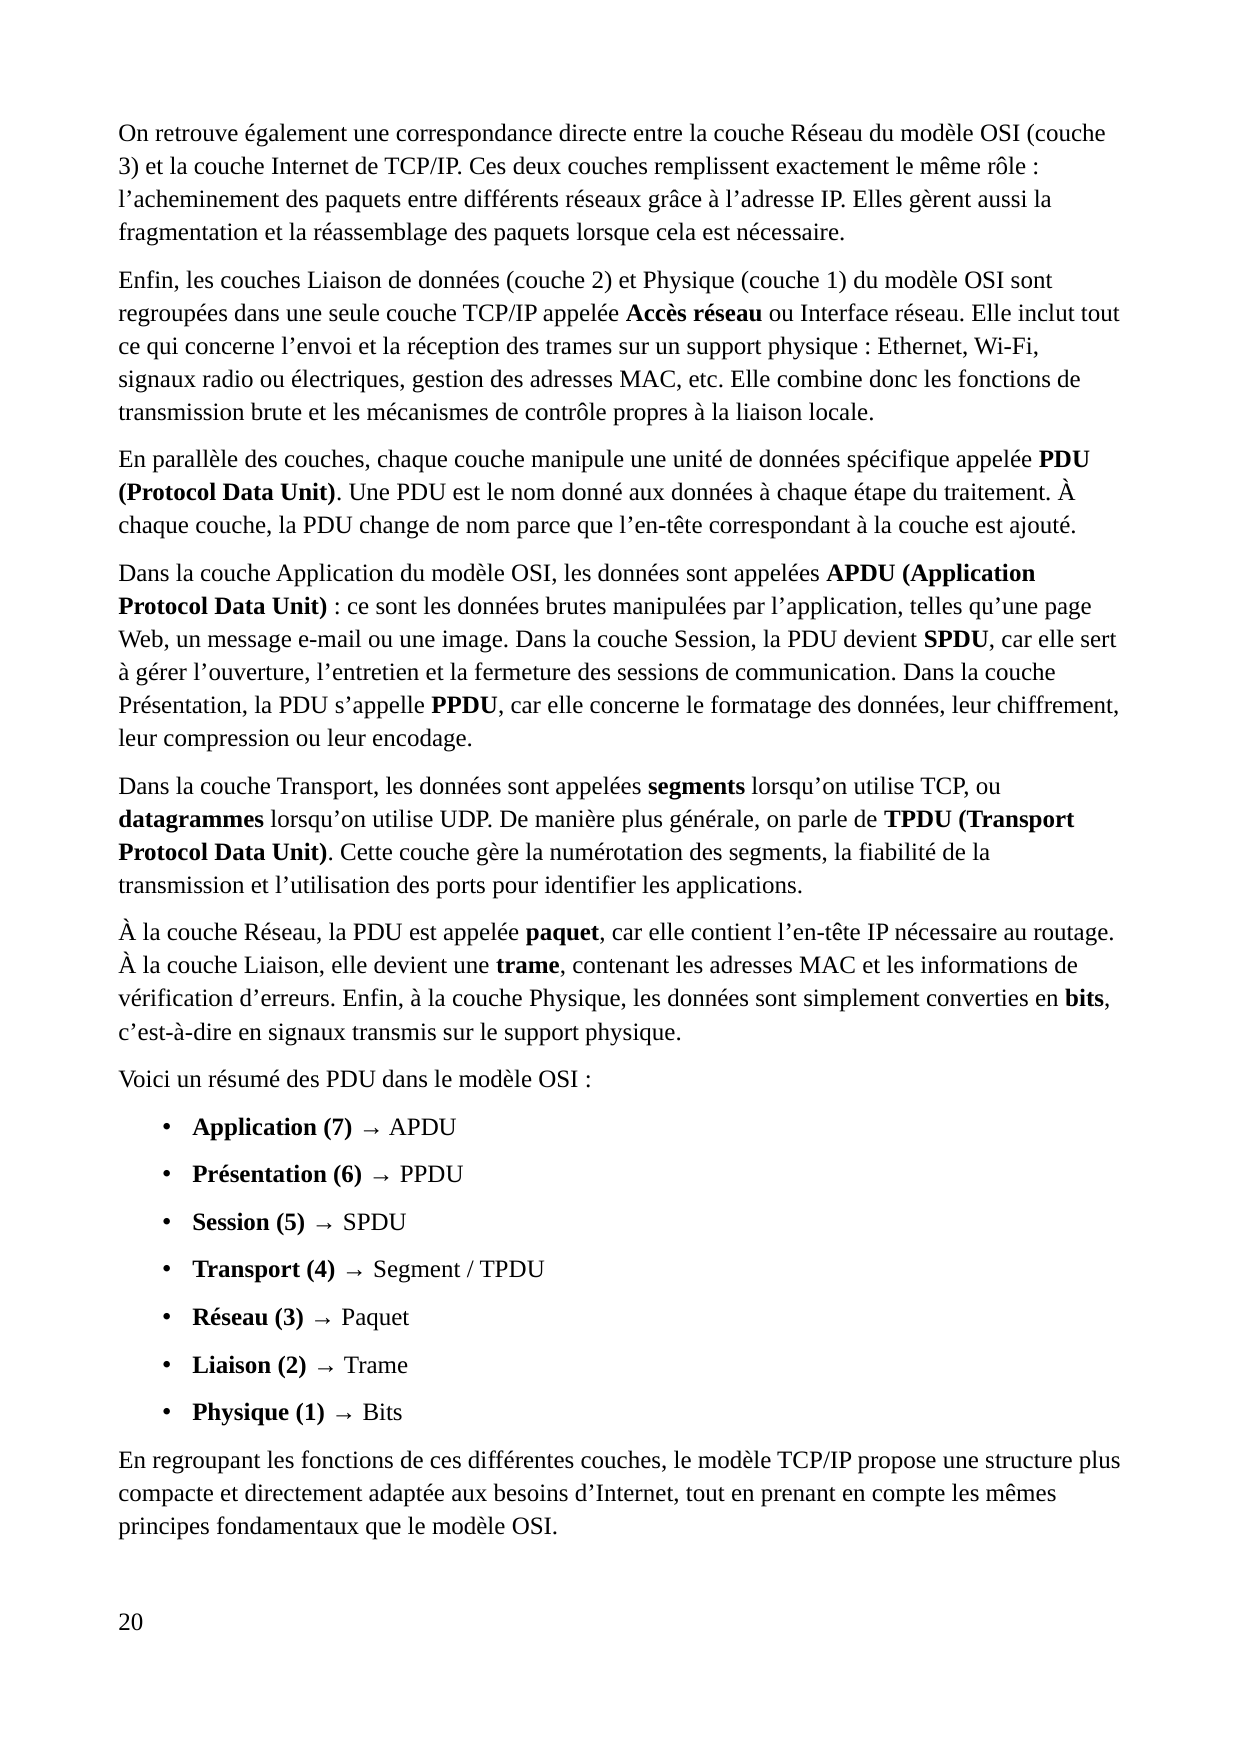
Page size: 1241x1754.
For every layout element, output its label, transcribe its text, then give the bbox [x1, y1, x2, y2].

text En parallèle des couches, chaque couche manipule une unité de données spécifique appelée PDU (Protocol Data Unit). Une PDU est le nom donné aux données à chaque étape du traitement. À chaque couche, la PDU change de nom parce que l’en-tête correspondant à la couche est ajouté. [118, 444, 1122, 539]
text Dans la couche Application du modèle OSI, les données sont appelées APDU (Application Protocol Data Unit) : ce sont les données brutes manipulées par l’application, telles qu’une page Web, un message e-mail ou une image. Dans la couche Session, la PDU devient SPDU, car elle sert à gérer l’ouverture, l’entretien et la fermeture des sessions de communication. Dans la couche Présentation, la PDU s’appelle PPDU, car elle concerne le formatage des données, leur chiffrement, leur compression ou leur encodage. [118, 558, 1122, 752]
list Session (5) → SPDU [162, 1207, 1122, 1236]
text Enfin, les couches Liaison de données (couche 2) et Physique (couche 1) du modèle OSI sont regroupées dans une seule couche TCP/IP appelée Accès réseau ou Interface réseau. Elle inclut tout ce qui concerne l’envoi et la réception des trames sur un support physique : Ethernet, Wi-Fi, signaux radio ou électriques, gestion des adresses MAC, etc. Elle combine donc les fonctions de transmission brute et les mécanismes de contrôle propres à la liaison locale. [118, 265, 1122, 426]
text On retrouve également une correspondance directe entre la couche Réseau du modèle OSI (couche 3) et la couche Internet de TCP/IP. Ces deux couches remplissent exactement le même rôle : l’acheminement des paquets entre différents réseaux grâce à l’adresse IP. Elles gèrent aussi la fragmentation et la réassemblage des paquets lorsque cela est nécessaire. [118, 118, 1122, 246]
text En regroupant les fonctions de ces différentes couches, le modèle TCP/IP propose une structure plus compacte et directement adaptée aux besoins d’Internet, tout en prenant en compte les mêmes principes fondamentaux que le modèle OSI. [118, 1445, 1122, 1540]
list Transport (4) → Segment / TPDU [162, 1254, 1122, 1283]
list Réseau (3) → Paquet [162, 1302, 1122, 1331]
list Présentation (6) → PPDU [162, 1159, 1122, 1188]
text À la couche Réseau, la PDU est appelée paquet, car elle contient l’en-tête IP nécessaire au routage. À la couche Liaison, elle devient une trame, contenant les adresses MAC et les informations de vérification d’erreurs. Enfin, à la couche Physique, les données sont simplement converties en bits, c’est-à-dire en signaux transmis sur le support physique. [118, 917, 1122, 1045]
list Application (7) → APDU [162, 1112, 1122, 1141]
text Dans la couche Transport, les données sont appelées segments lorsqu’on utilise TCP, ou datagrammes lorsqu’on utilise UDP. De manière plus générale, on parle de TPDU (Transport Protocol Data Unit). Cette couche gère la numérotation des segments, la fiabilité de la transmission et l’utilisation des ports pour identifier les applications. [118, 771, 1122, 899]
list Physique (1) → Bits [162, 1397, 1122, 1426]
text Voici un résumé des PDU dans le modèle OSI : [118, 1064, 1122, 1093]
list Liaison (2) → Trame [162, 1350, 1122, 1378]
